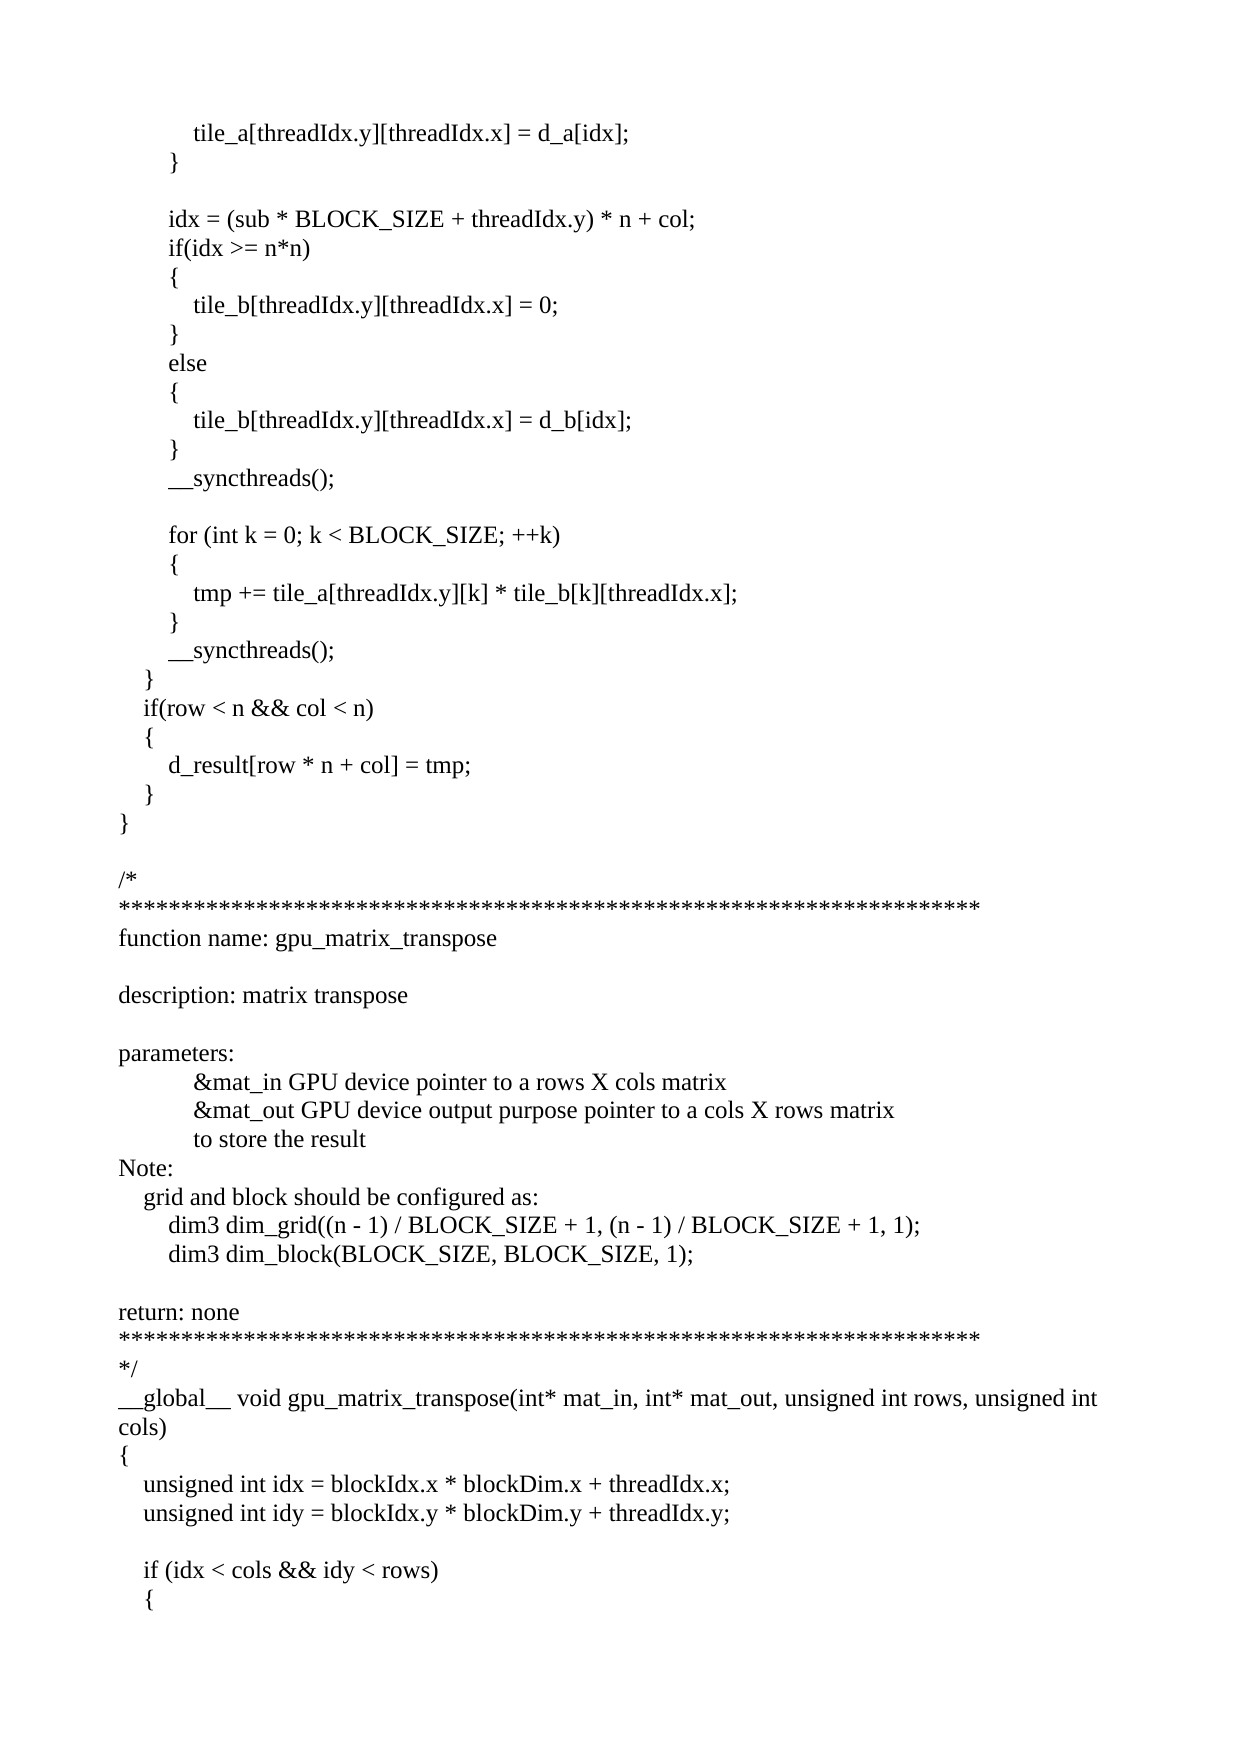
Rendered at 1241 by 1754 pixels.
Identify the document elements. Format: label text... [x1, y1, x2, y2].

text function name: gpu_matrix_transpose [118, 923, 1122, 952]
text grid and block should be configured as: [118, 1182, 1122, 1211]
text idx = (sub * BLOCK_SIZE + threadIdx.y) * n + col; [118, 204, 1122, 233]
text return: none [118, 1297, 1122, 1326]
text } [118, 434, 1122, 463]
text if (idx < cols && idy < rows) [118, 1556, 1122, 1584]
text } [118, 147, 1122, 176]
text tile_b[threadIdx.y][threadIdx.x] = 0; [118, 291, 1122, 319]
text */ [118, 1354, 1122, 1383]
text { [118, 377, 1122, 406]
text { [118, 1584, 1122, 1613]
text description: matrix transpose [118, 981, 1122, 1009]
text } [118, 808, 1122, 837]
text unsigned int idy = blockIdx.y * blockDim.y + threadIdx.y; [118, 1498, 1122, 1527]
text dim3 dim_block(BLOCK_SIZE, BLOCK_SIZE, 1); [118, 1239, 1122, 1268]
text } [118, 779, 1122, 808]
text __syncthreads(); [118, 463, 1122, 492]
text unsigned int idx = blockIdx.x * blockDim.x + threadIdx.x; [118, 1469, 1122, 1498]
text else [118, 348, 1122, 377]
text } [118, 664, 1122, 693]
text dim3 dim_grid((n - 1) / BLOCK_SIZE + 1, (n - 1) / BLOCK_SIZE + 1, 1); [118, 1211, 1122, 1239]
text tmp += tile_a[threadIdx.y][k] * tile_b[k][threadIdx.x]; [118, 578, 1122, 607]
text { [118, 262, 1122, 291]
text tile_b[threadIdx.y][threadIdx.x] = d_b[idx]; [118, 406, 1122, 434]
text parameters: [118, 1038, 1122, 1067]
text __syncthreads(); [118, 636, 1122, 664]
text { [118, 549, 1122, 578]
text &mat_out GPU device output purpose pointer to a cols X rows matrix [118, 1096, 1122, 1124]
text d_result[row * n + col] = tmp; [118, 751, 1122, 779]
text for (int k = 0; k < BLOCK_SIZE; ++k) [118, 521, 1122, 549]
text tile_a[threadIdx.y][threadIdx.x] = d_a[idx]; [118, 118, 1122, 147]
text ********************************************************************* [118, 894, 1122, 923]
text } [118, 319, 1122, 348]
text __global__ void gpu_matrix_transpose(int* mat_in, int* mat_out, unsigned int rows, unsigned int cols) [118, 1383, 1122, 1441]
text Note: [118, 1153, 1122, 1182]
text { [118, 1441, 1122, 1469]
text if(idx >= n*n) [118, 233, 1122, 262]
text ********************************************************************* [118, 1326, 1122, 1354]
text { [118, 722, 1122, 751]
text &mat_in GPU device pointer to a rows X cols matrix [118, 1067, 1122, 1096]
text /* [118, 866, 1122, 894]
text if(row < n && col < n) [118, 693, 1122, 722]
text to store the result [118, 1124, 1122, 1153]
text } [118, 607, 1122, 636]
